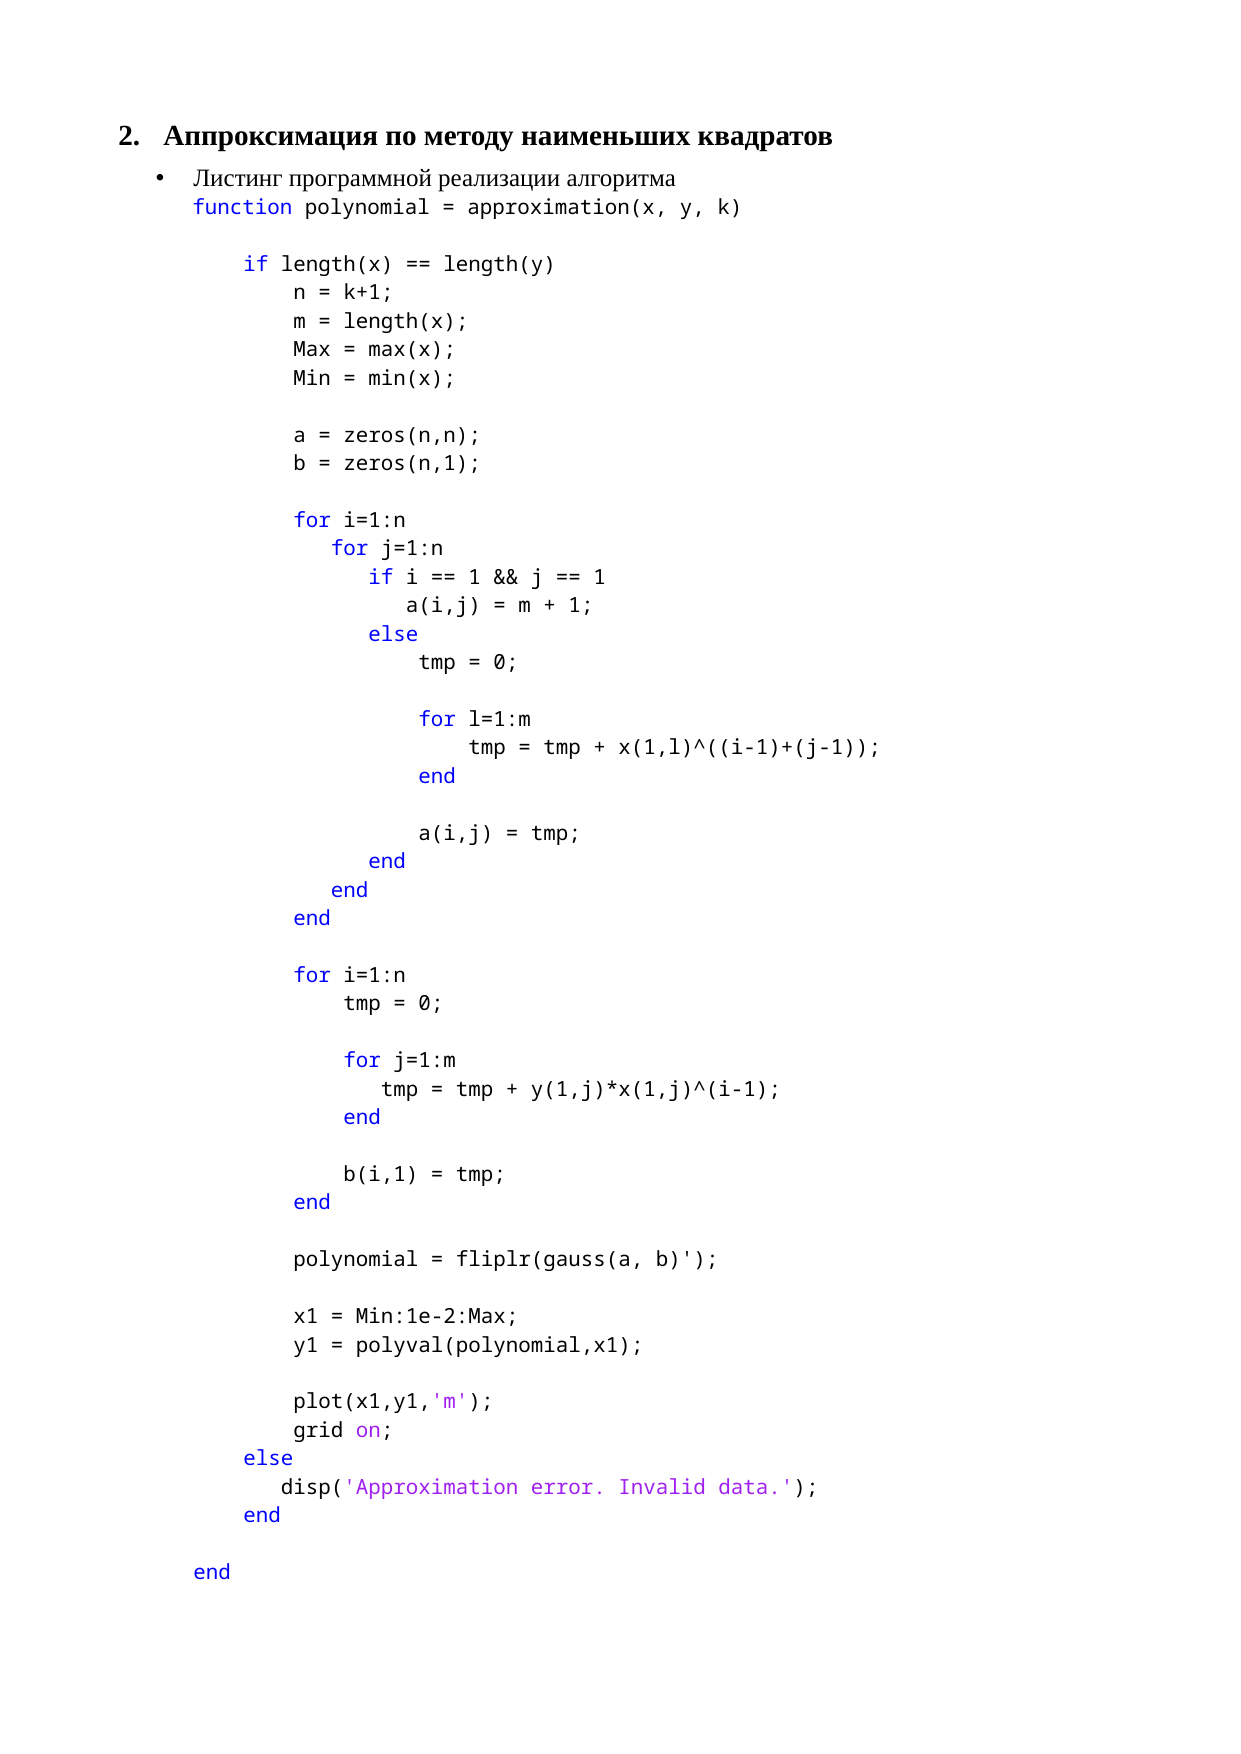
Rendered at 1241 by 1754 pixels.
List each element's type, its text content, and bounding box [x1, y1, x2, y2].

subtitle Аппроксимация по методу наименьших квадратов [118, 118, 1122, 152]
text y1 = polyval(polynomial,x1); [193, 1330, 1122, 1358]
text disp('Approximation error. Invalid data.'); [193, 1472, 1122, 1500]
text end [193, 903, 1122, 932]
text Max = max(x); [193, 334, 1122, 363]
text end [193, 846, 1122, 875]
text end [193, 1102, 1122, 1131]
text for j=1:n [193, 533, 1122, 562]
text end [193, 1500, 1122, 1529]
text else [193, 1443, 1122, 1472]
subtitle Листинг программной реализации алгоритма [156, 163, 1122, 192]
text end [193, 761, 1122, 789]
text a(i,j) = tmp; [193, 818, 1122, 846]
text end [193, 1557, 1122, 1586]
text function polynomial = approximation(x, y, k) [192, 192, 1122, 221]
text for j=1:m [193, 1045, 1122, 1074]
text b(i,1) = tmp; [193, 1159, 1122, 1187]
text grid on; [193, 1415, 1122, 1443]
text else [193, 619, 1122, 647]
text if i == 1 && j == 1 [193, 562, 1122, 590]
text Min = min(x); [193, 363, 1122, 391]
text for l=1:m [193, 704, 1122, 732]
text end [193, 1187, 1122, 1216]
text a = zeros(n,n); [193, 420, 1122, 448]
text b = zeros(n,1); [193, 448, 1122, 477]
text tmp = tmp + y(1,j)*x(1,j)^(i-1); [193, 1074, 1122, 1102]
text a(i,j) = m + 1; [193, 590, 1122, 619]
text polynomial = fliplr(gauss(a, b)'); [193, 1244, 1122, 1273]
text for i=1:n [193, 960, 1122, 988]
text tmp = 0; [193, 647, 1122, 676]
text if length(x) == length(y) [193, 249, 1122, 277]
text tmp = tmp + x(1,l)^((i-1)+(j-1)); [193, 732, 1122, 761]
text end [193, 875, 1122, 903]
text m = length(x); [193, 306, 1122, 334]
text x1 = Min:1e-2:Max; [193, 1301, 1122, 1330]
text tmp = 0; [193, 988, 1122, 1017]
text plot(x1,y1,'m'); [193, 1387, 1122, 1415]
text for i=1:n [193, 505, 1122, 533]
text n = k+1; [193, 277, 1122, 306]
